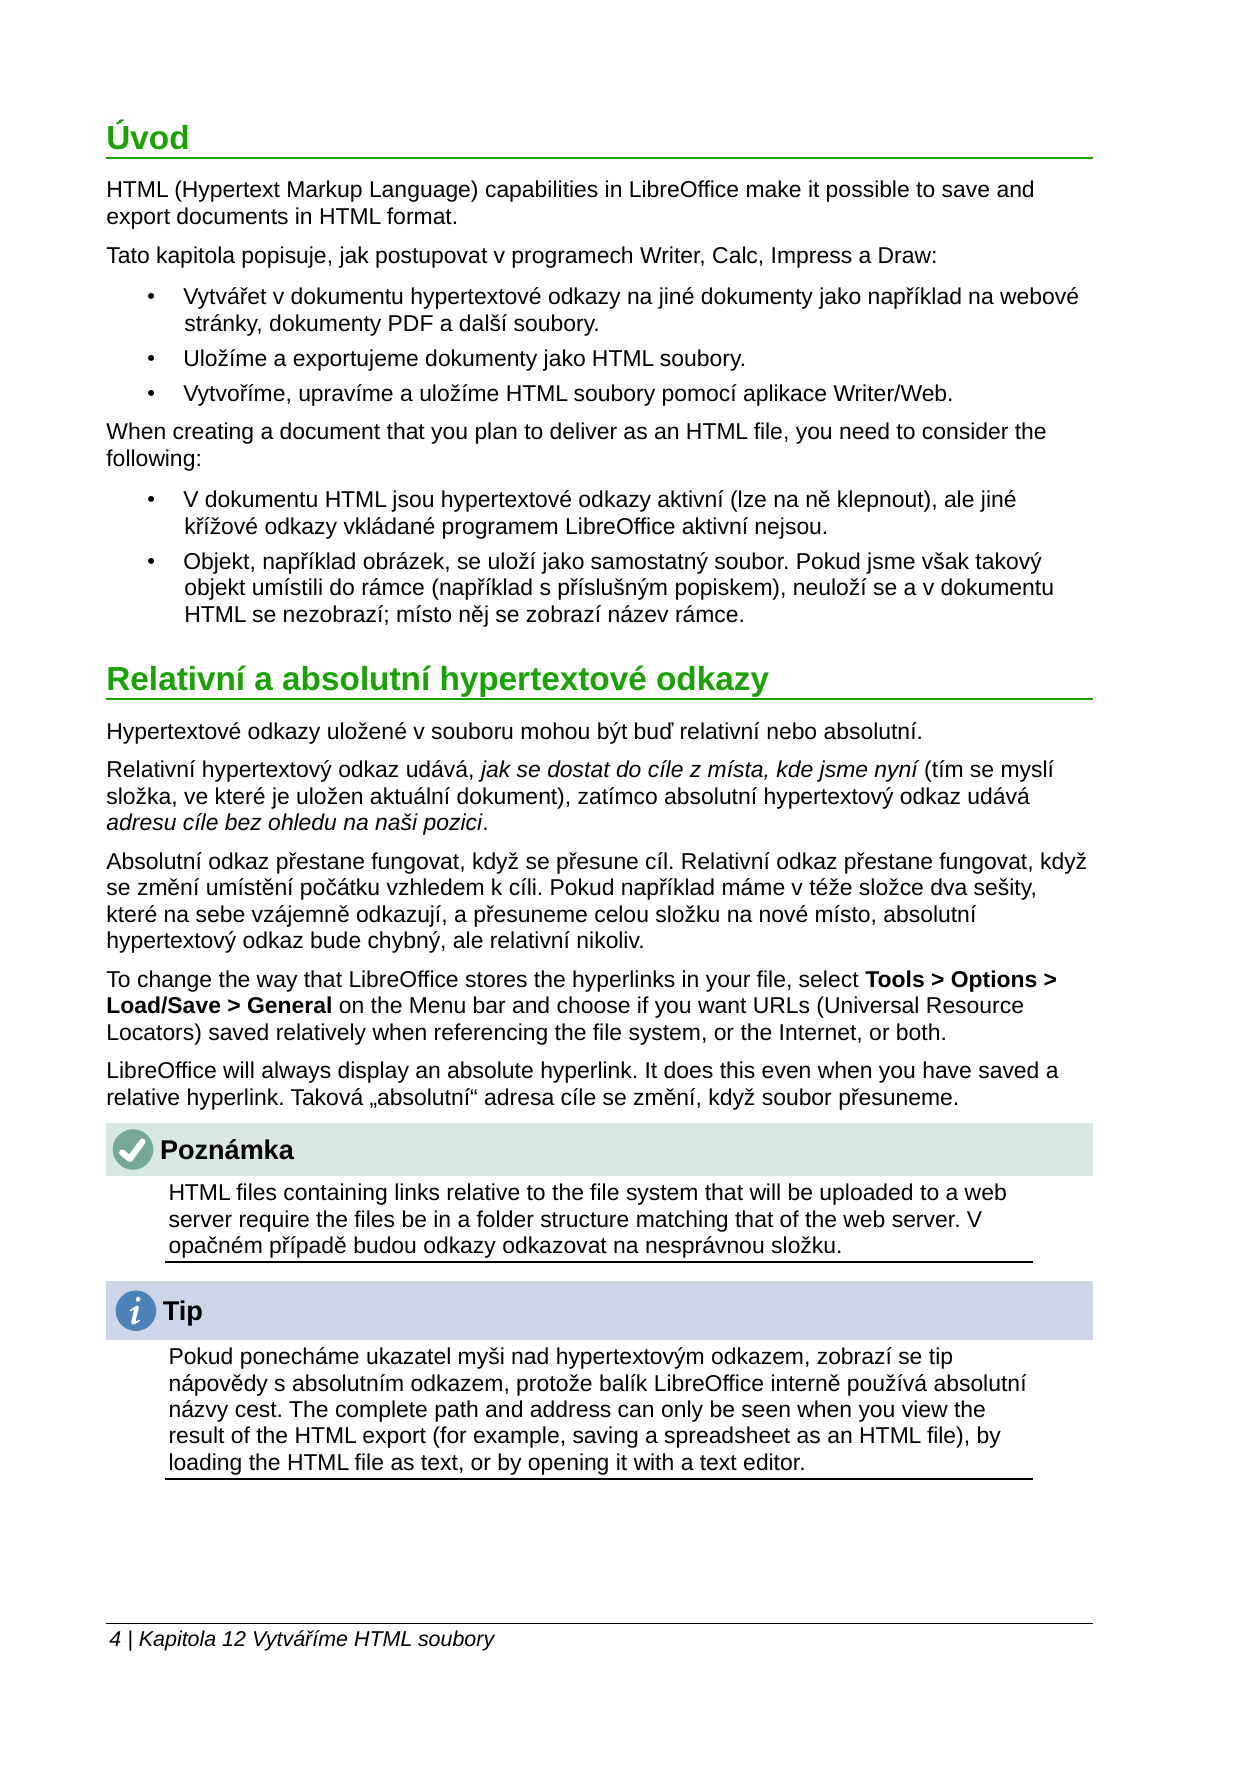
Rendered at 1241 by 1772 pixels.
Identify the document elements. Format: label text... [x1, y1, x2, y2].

subtitle Úvod [106, 118, 1093, 157]
text Hypertextové odkazy uložené v souboru mohou být buď relativní nebo absolutní. [106, 718, 1093, 744]
subtitle Poznámka [106, 1123, 1093, 1176]
text To change the way that LibreOffice stores the hyperlinks in your file, select Tools > Options > Load/Save > General on the Menu bar and choose if you want URLs (Universal Resource Locators) saved relatively when referencing the file system, or the Internet, or both. [106, 966, 1093, 1045]
list Uložíme a exportujeme dokumenty jako HTML soubory. [144, 342, 1093, 371]
list V dokumentu HTML jsou hypertextové odkazy aktivní (lze na ně klepnout), ale jiné křížové odkazy vkládané programem LibreOffice aktivní nejsou. [144, 483, 1093, 539]
list Objekt, například obrázek, se uloží jako samostatný soubor. Pokud jsme však takový objekt umístili do rámce (například s příslušným popiskem), neuloží se a v dokumentu HTML se nezobrazí; místo něj se zobrazí název rámce. [144, 545, 1093, 630]
text LibreOffice will always display an absolute hyperlink. It does this even when you have saved a relative hyperlink. Taková „absolutní“ adresa cíle se změní, když soubor přesuneme. [106, 1057, 1093, 1110]
text Absolutní odkaz přestane fungovat, když se přesune cíl. Relativní odkaz přestane fungovat, když se změní umístění počátku vzhledem k cíli. Pokud například máme v téže složce dva sešity, které na sebe vzájemně odkazují, a přesuneme celou složku na nové místo, absolutní hypertextový odkaz bude chybný, ale relativní nikoliv. [106, 848, 1093, 953]
text HTML (Hypertext Markup Language) capabilities in LibreOffice make it possible to save and export documents in HTML format. [106, 176, 1093, 229]
subtitle Relativní a absolutní hypertextové odkazy [106, 659, 1093, 698]
list Vytvoříme, upravíme a uložíme HTML soubory pomocí aplikace Writer/Web. [144, 377, 1093, 409]
list Vytvářet v dokumentu hypertextové odkazy na jiné dokumenty jako například na webové stránky, dokumenty PDF a další soubory. [144, 280, 1093, 336]
text HTML files containing links relative to the file system that will be uploaded to a web server require the files be in a folder structure matching that of the web server. V opačném případě budou odkazy odkazovat na nesprávnou složku. [165, 1176, 1033, 1261]
list When creating a document that you plan to deliver as an HTML file, you need to consider the following: [106, 418, 1093, 471]
text Pokud ponecháme ukazatel myši nad hypertextovým odkazem, zobrazí se tip nápovědy s absolutním odkazem, protože balík LibreOffice interně používá absolutní názvy cest. The complete path and address can only be seen when you view the result of the HTML export (for example, saving a spreadsheet as an HTML file), by loading the HTML file as text, or by opening it with a text editor. [165, 1340, 1033, 1478]
list Tato kapitola popisuje, jak postupovat v programech Writer, Calc, Impress a Draw: [106, 242, 1093, 268]
subtitle Tip [106, 1281, 1093, 1340]
text Relativní hypertextový odkaz udává, jak se dostat do cíle z místa, kde jsme nyní (tím se myslí složka, ve které je uložen aktuální dokument), zatímco absolutní hypertextový odkaz udává adresu cíle bez ohledu na naši pozici. [106, 756, 1093, 836]
